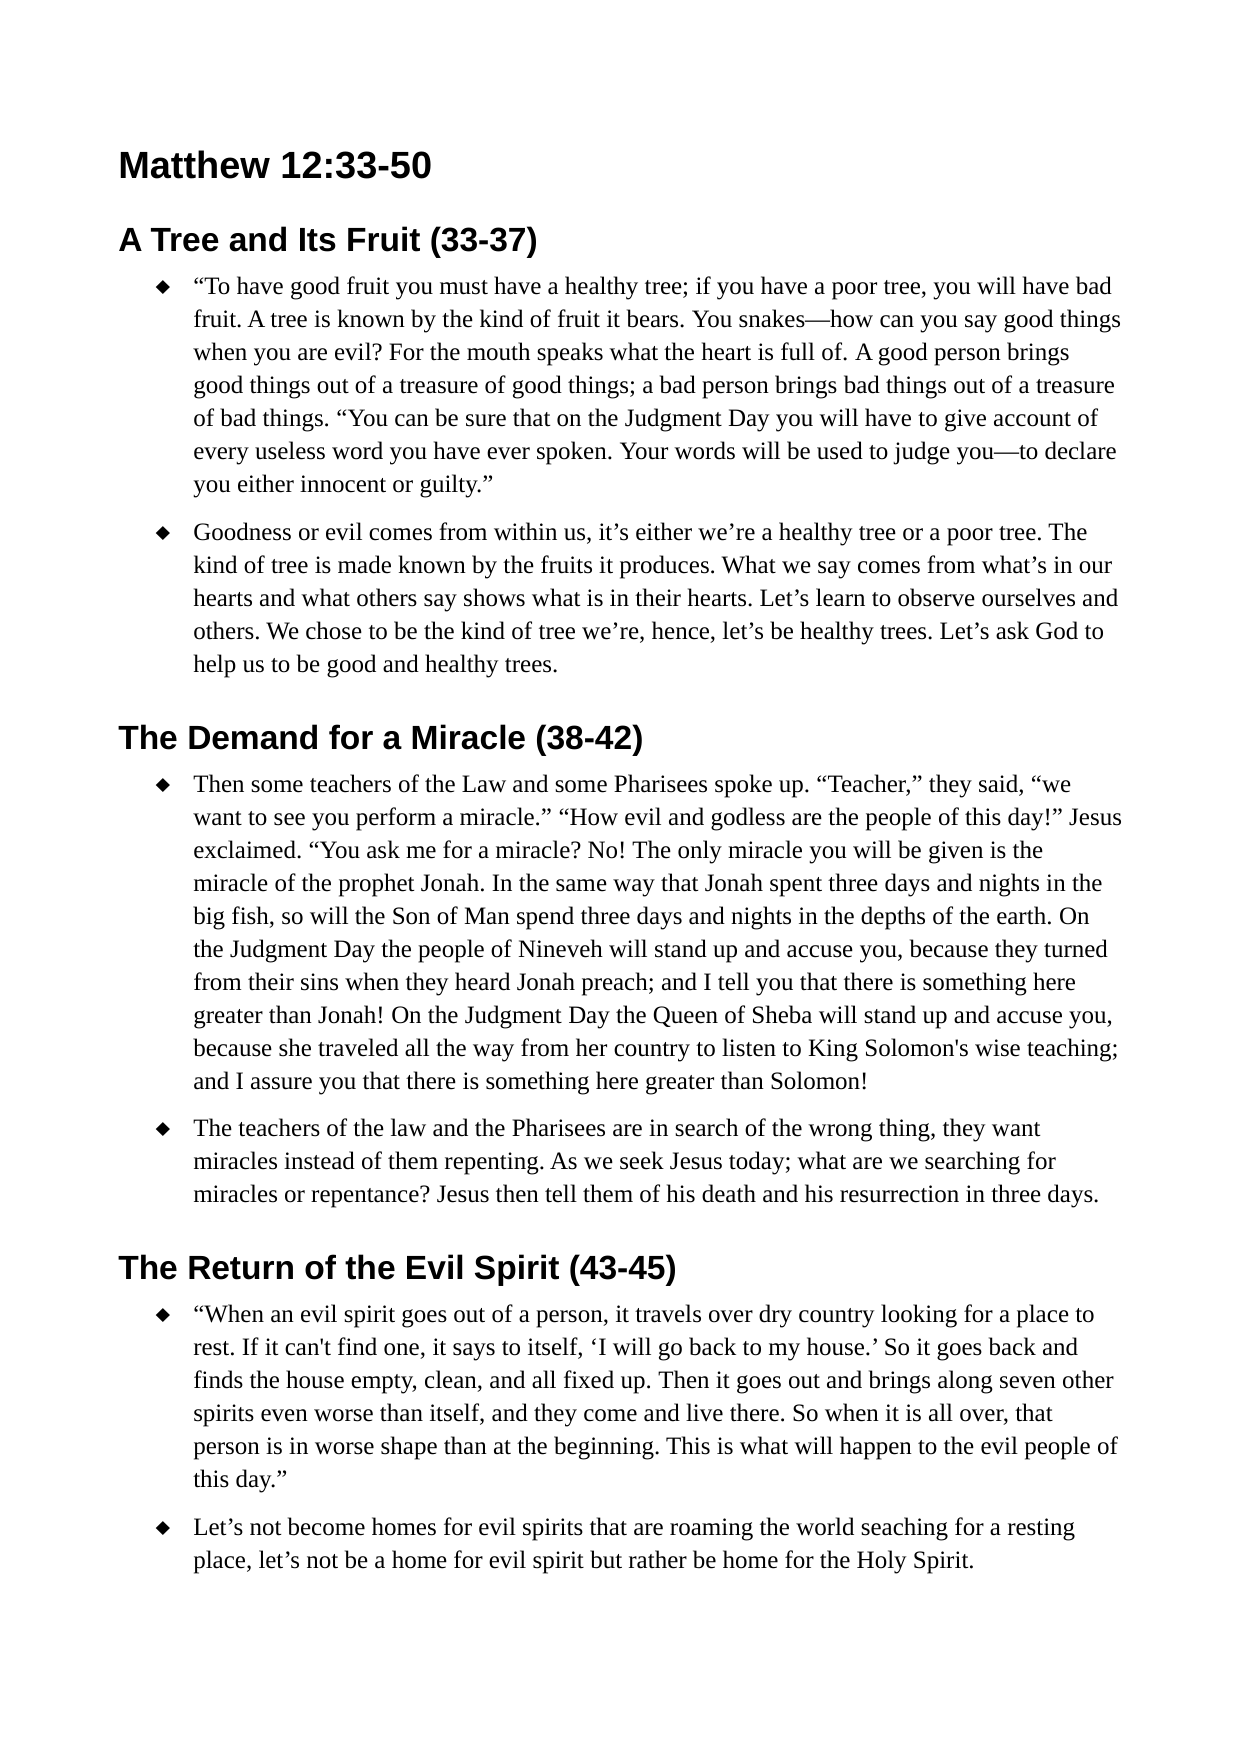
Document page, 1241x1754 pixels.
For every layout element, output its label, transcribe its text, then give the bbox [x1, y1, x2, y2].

list The teachers of the law and the Pharisees are in search of the wrong thing, they want miracles instead of them repenting. As we seek Jesus today; what are we searching for miracles or repentance? Jesus then tell them of his death and his resurrection in three days. [156, 1113, 1122, 1208]
list Goodness or evil comes from within us, it’s either we’re a healthy tree or a poor tree. The kind of tree is made known by the fruits it produces. What we say comes from what’s in our hearts and what others say shows what is in their hearts. Let’s learn to observe ourselves and others. We chose to be the kind of tree we’re, hence, let’s be healthy trees. Let’s ask God to help us to be good and healthy trees. [156, 517, 1122, 678]
list Then some teachers of the Law and some Pharisees spoke up. “Teacher,” they said, “we want to see you perform a miracle.” “How evil and godless are the people of this day!” Jesus exclaimed. “You ask me for a miracle? No! The only miracle you will be given is the miracle of the prophet Jonah. In the same way that Jonah spent three days and nights in the big fish, so will the Son of Man spend three days and nights in the depths of the earth. On the Judgment Day the people of Nineveh will stand up and accuse you, because they turned from their sins when they heard Jonah preach; and I tell you that there is something here greater than Jonah! On the Judgment Day the Queen of Sheba will stand up and accuse you, because she traveled all the way from her country to listen to King Solomon's wise teaching; and I assure you that there is something here greater than Solomon! [156, 769, 1122, 1094]
subtitle The Demand for a Miracle (38-42) [118, 717, 1122, 756]
list Let’s not become homes for evil spirits that are roaming the world seaching for a resting place, let’s not be a home for evil spirit but rather be home for the Holy Spirit. [156, 1512, 1122, 1573]
list “When an evil spirit goes out of a person, it travels over dry country looking for a place to rest. If it can't find one, it says to itself, ‘I will go back to my house.’ So it goes back and finds the house empty, clean, and all fixed up. Then it goes out and brings along seven other spirits even worse than itself, and they come and live there. So when it is all over, that person is in worse shape than at the beginning. This is what will happen to the evil people of this day.” [156, 1299, 1122, 1493]
list “To have good fruit you must have a healthy tree; if you have a poor tree, you will have bad fruit. A tree is known by the kind of fruit it bears. You snakes—how can you say good things when you are evil? For the mouth speaks what the heart is full of. A good person brings good things out of a treasure of good things; a bad person brings bad things out of a treasure of bad things. “You can be sure that on the Judgment Day you will have to give account of every useless word you have ever spoken. Your words will be used to judge you—to declare you either innocent or guilty.” [156, 271, 1122, 498]
subtitle A Tree and Its Fruit (33-37) [118, 220, 1122, 259]
subtitle The Return of the Evil Spirit (43-45) [118, 1248, 1122, 1287]
subtitle Matthew 12:33-50 [118, 143, 1122, 187]
